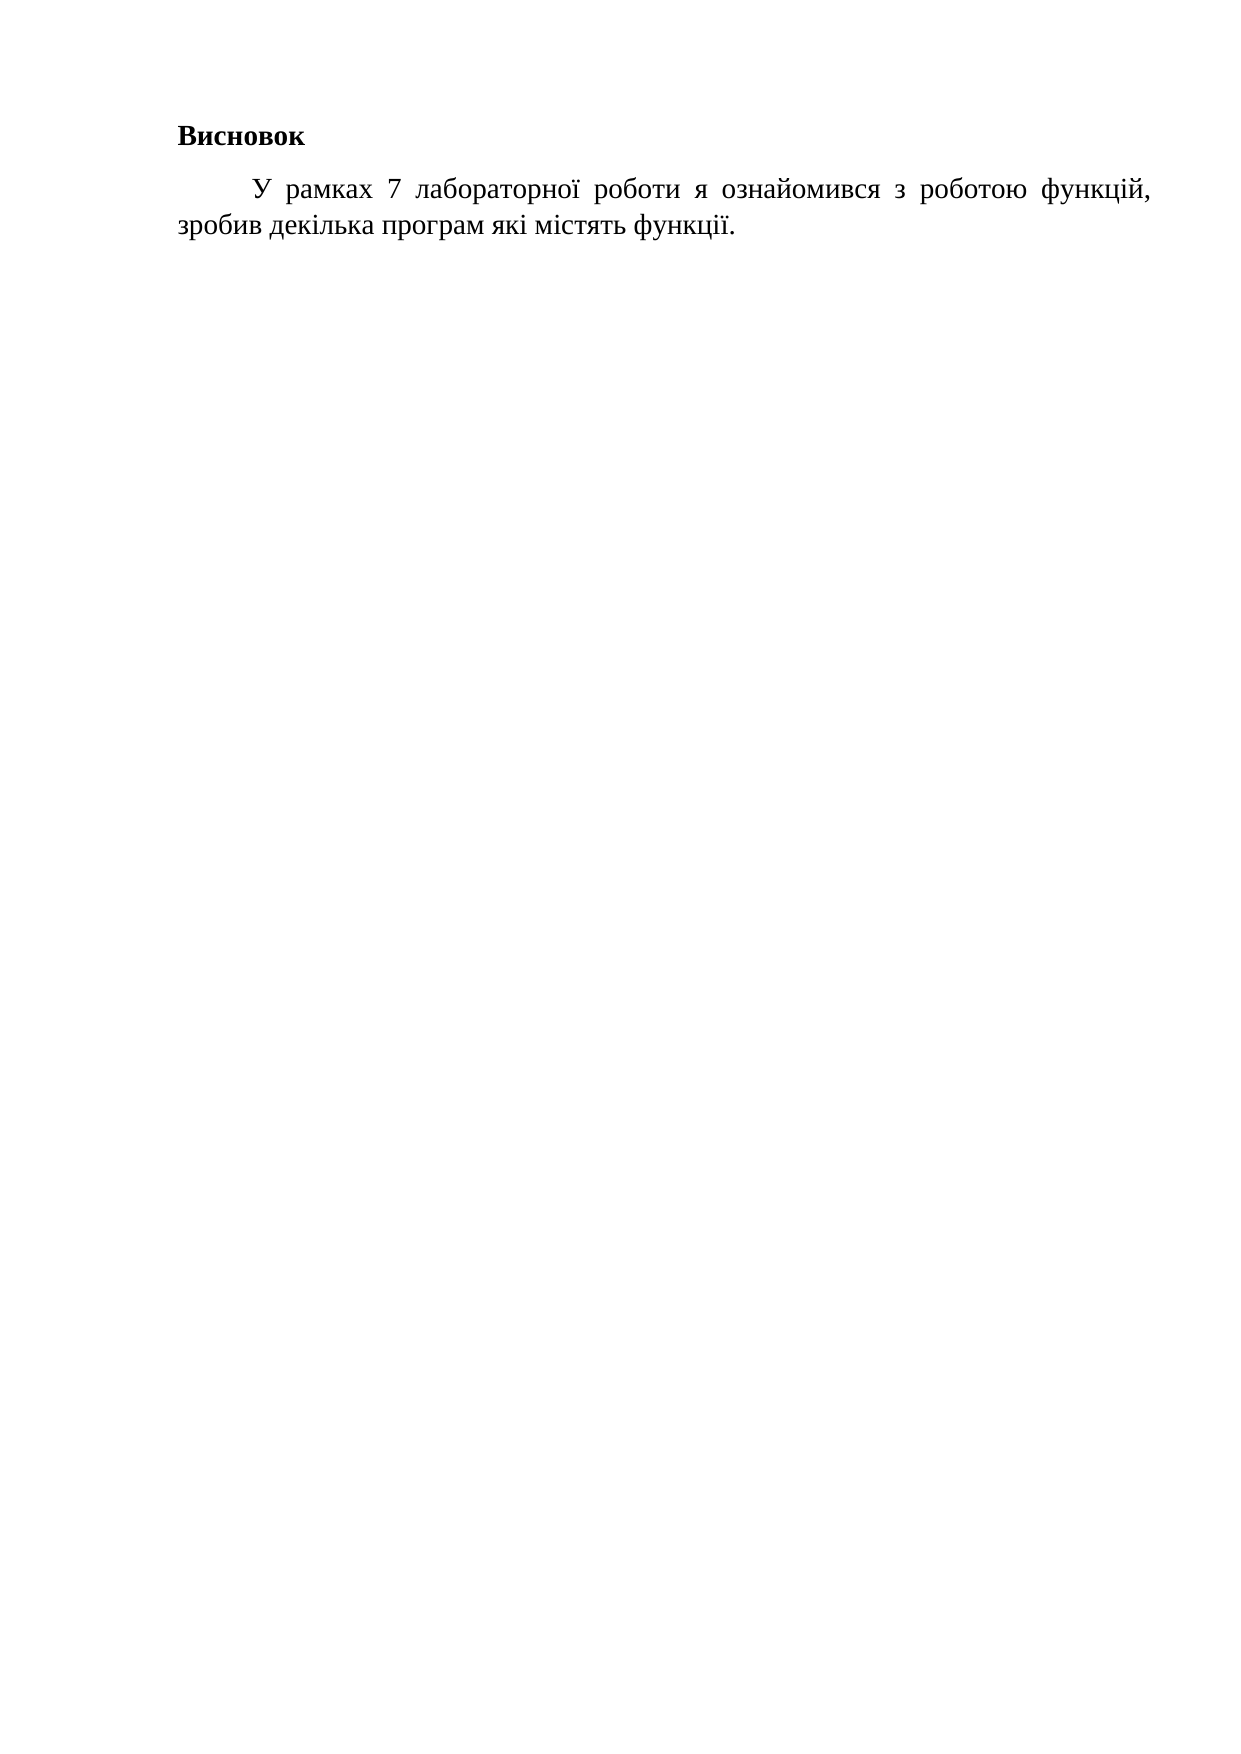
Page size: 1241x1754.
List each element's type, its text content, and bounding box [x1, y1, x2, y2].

text У рамках 7 лабораторної роботи я ознайомився з роботою функцій, зробив декілька програм які містять функції. [177, 171, 1152, 241]
text Висновок [177, 118, 1152, 152]
